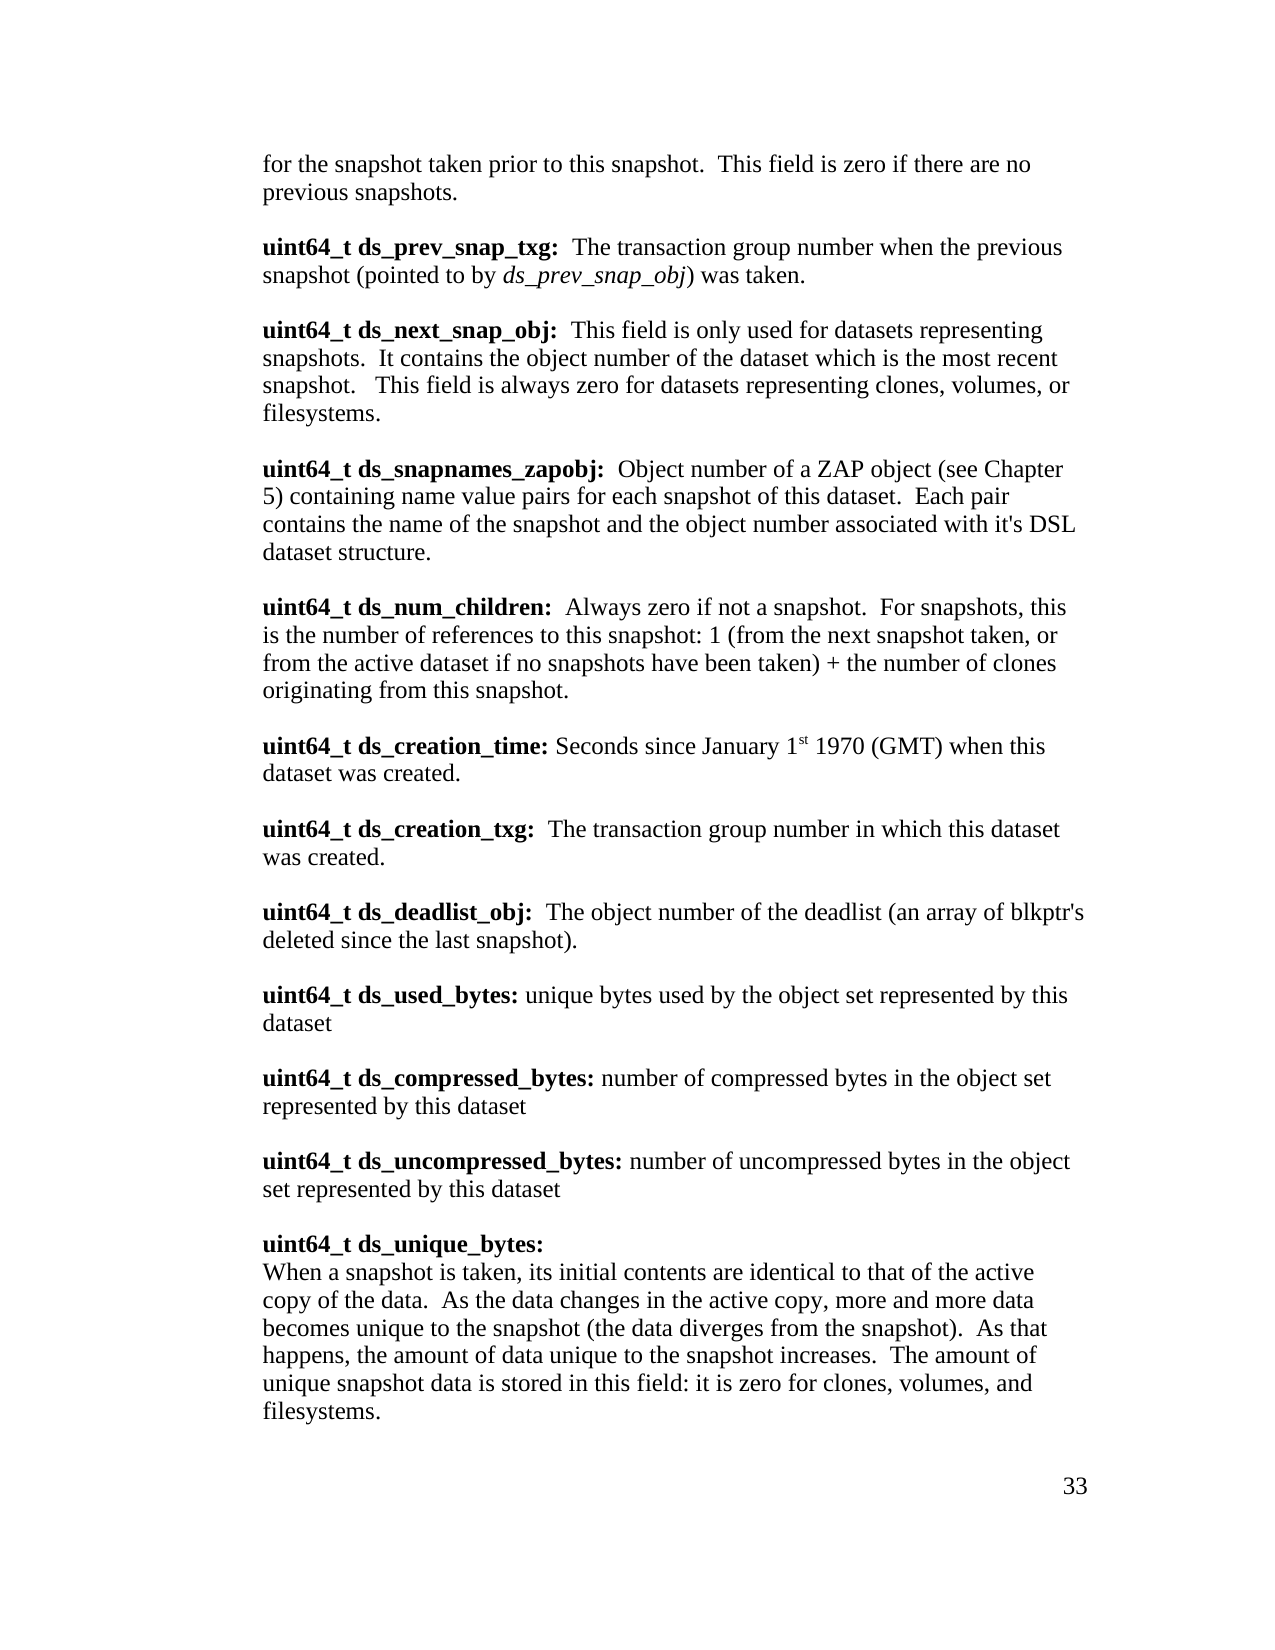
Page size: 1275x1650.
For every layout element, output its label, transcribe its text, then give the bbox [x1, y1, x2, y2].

text uint64_t ds_deadlist_obj: The object number of the deadlist (an array of blkptr's deleted since the last snapshot). [262, 898, 1087, 953]
text uint64_t ds_compressed_bytes: number of compressed bytes in the object set represented by this dataset [262, 1064, 1087, 1120]
text uint64_t ds_uncompressed_bytes: number of uncompressed bytes in the object set represented by this dataset [262, 1147, 1087, 1203]
text uint64_t ds_snapnames_zapobj: Object number of a ZAP object (see Chapter 5) containing name value pairs for each snapshot of this dataset. Each pair contains the name of the snapshot and the object number associated with it's DSL dataset structure. [262, 455, 1087, 566]
text uint64_t ds_creation_time: Seconds since January 1st 1970 (GMT) when this dataset was created. [262, 732, 1087, 787]
text uint64_t ds_creation_txg: The transaction group number in which this dataset was created. [262, 815, 1087, 870]
text uint64_t ds_prev_snap_txg: The transaction group number when the previous snapshot (pointed to by ds_prev_snap_obj) was taken. [262, 233, 1087, 288]
text uint64_t ds_used_bytes: unique bytes used by the object set represented by this dataset [262, 981, 1087, 1037]
text uint64_t ds_num_children: Always zero if not a snapshot. For snapshots, this is the number of references to this snapshot: 1 (from the next snapshot taken, or from the active dataset if no snapshots have been taken) + the number of clones originating from this snapshot. [262, 593, 1087, 704]
text for the snapshot taken prior to this snapshot. This field is zero if there are no previous snapshots. [262, 150, 1087, 205]
text uint64_t ds_unique_bytes: [262, 1231, 1087, 1258]
text uint64_t ds_next_snap_obj: This field is only used for datasets representing snapshots. It contains the object number of the dataset which is the most recent snapshot. This field is always zero for datasets representing clones, volumes, or filesystems. [262, 316, 1087, 427]
text When a snapshot is taken, its initial contents are identical to that of the active copy of the data. As the data changes in the active copy, more and more data becomes unique to the snapshot (the data diverges from the snapshot). As that happens, the amount of data unique to the snapshot increases. The amount of unique snapshot data is stored in this field: it is zero for clones, volumes, and filesystems. [262, 1258, 1087, 1424]
